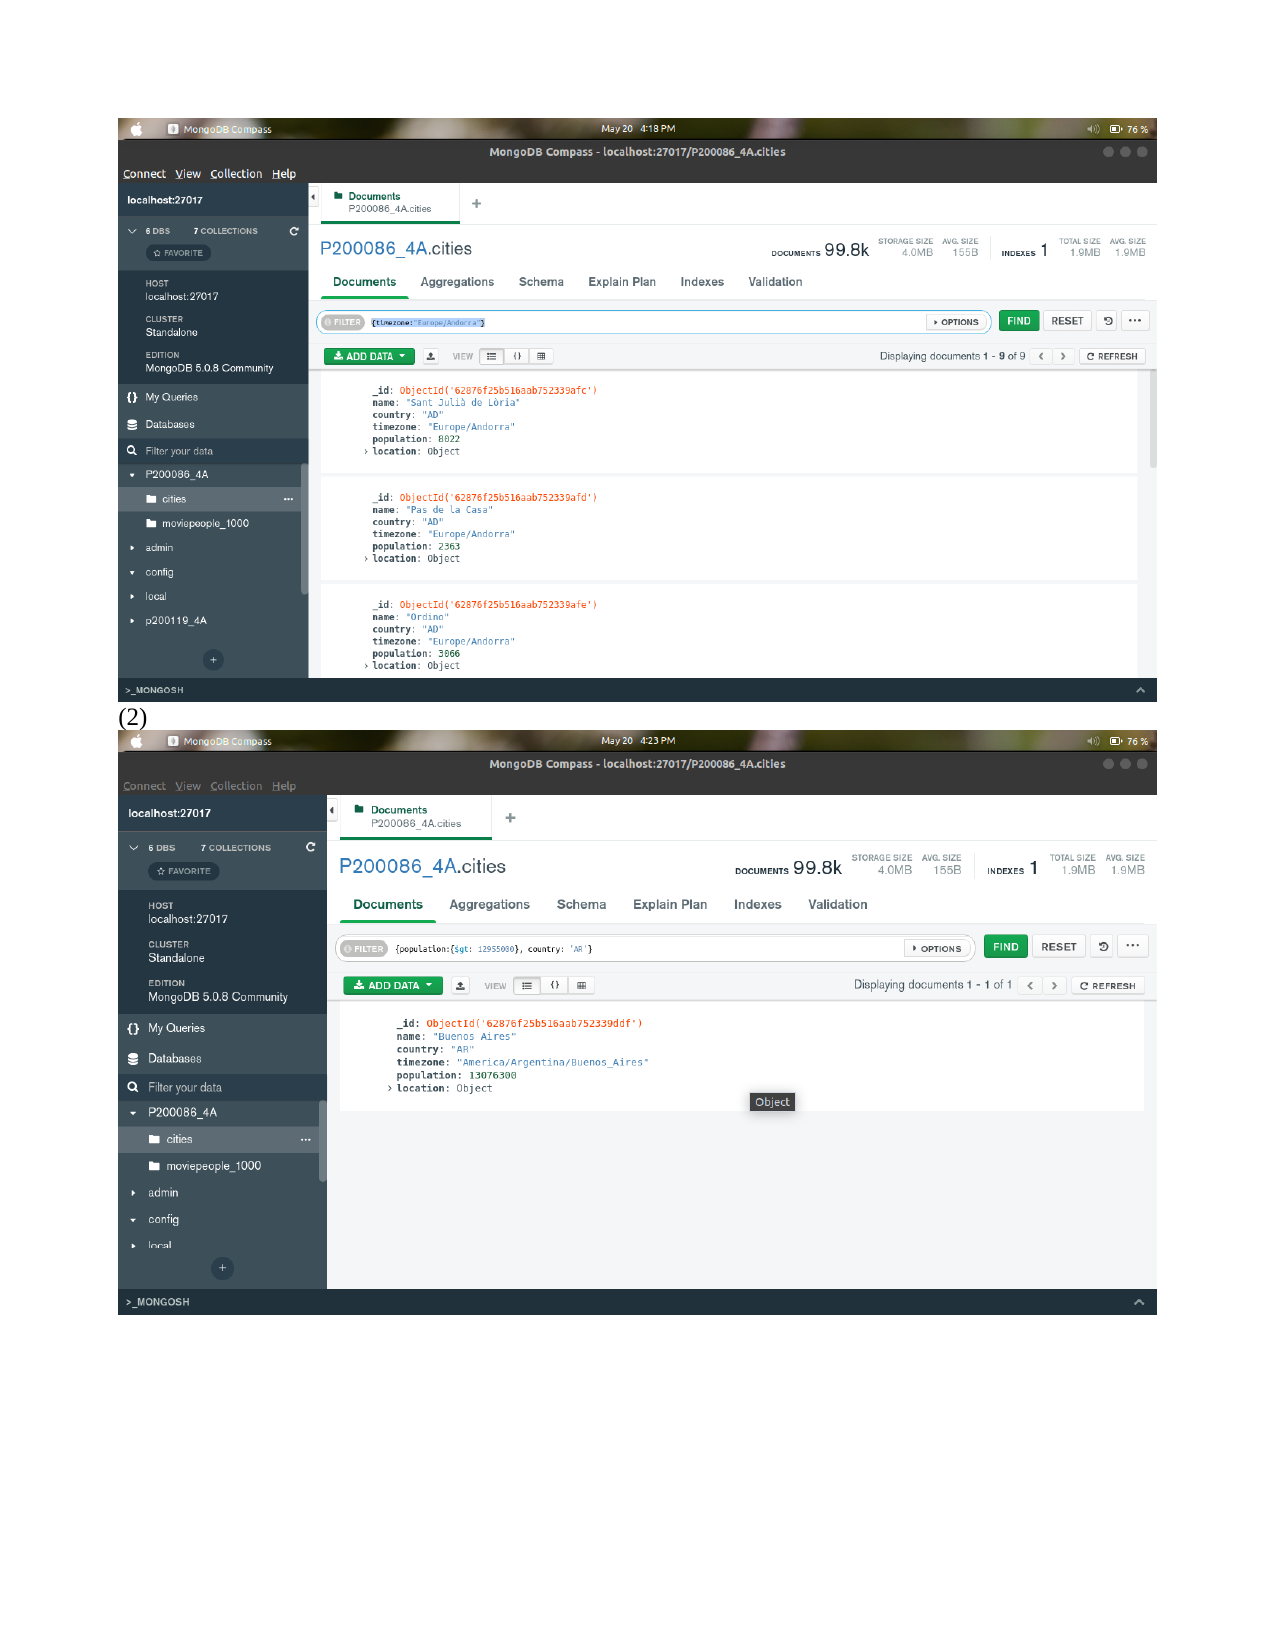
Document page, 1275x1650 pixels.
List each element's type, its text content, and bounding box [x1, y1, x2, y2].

text (2) [118, 702, 1157, 730]
picture [118, 730, 1157, 1315]
picture [118, 118, 1157, 702]
